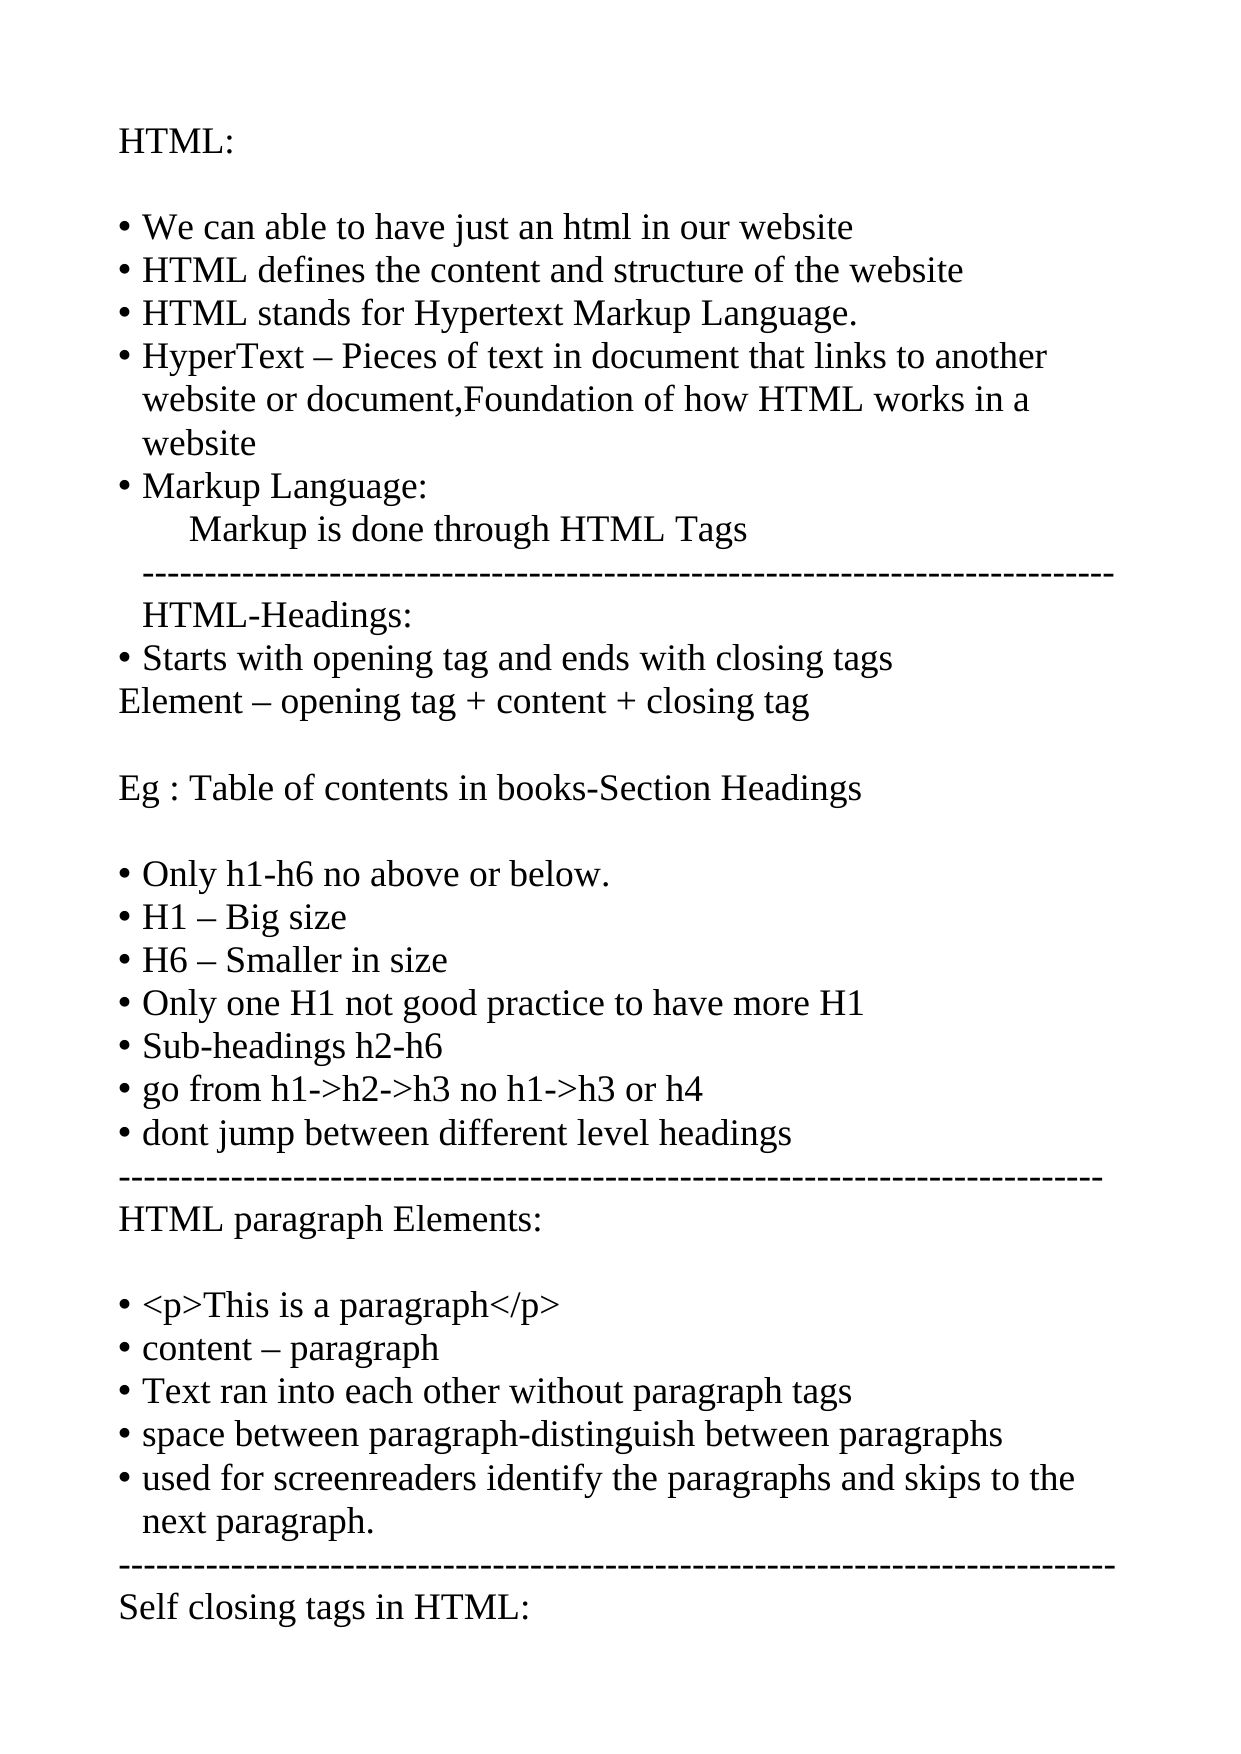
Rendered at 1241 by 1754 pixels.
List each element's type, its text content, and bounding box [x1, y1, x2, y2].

list Only h1-h6 no above or below. [118, 851, 1122, 894]
list Only one H1 not good practice to have more H1 [118, 981, 1122, 1024]
text Eg : Table of contents in books-Section Headings [118, 765, 1122, 808]
list HTML defines the content and structure of the website [118, 247, 1122, 291]
list used for screenreaders identify the paragraphs and skips to the next paragraph. [118, 1455, 1122, 1541]
text HTML paragraph Elements: [118, 1196, 1122, 1239]
list H1 – Big size [118, 894, 1122, 937]
list HTML stands for Hypertext Markup Language. [118, 291, 1122, 334]
list Starts with opening tag and ends with closing tags [118, 636, 1122, 679]
list HTML-Headings: [118, 592, 1122, 636]
list go from h1->h2->h3 no h1->h3 or h4 [118, 1067, 1122, 1110]
list HyperText – Pieces of text in document that links to another website or document,Foundation of how HTML works in a website [118, 334, 1122, 463]
text Element – opening tag + content + closing tag [118, 679, 1122, 722]
list content – paragraph [118, 1326, 1122, 1369]
list Sub-headings h2-h6 [118, 1024, 1122, 1067]
list We can able to have just an html in our website [118, 204, 1122, 247]
list space between paragraph-distinguish between paragraphs [118, 1412, 1122, 1455]
text -------------------------------------------------------------------------------- [118, 1541, 1122, 1584]
list dont jump between different level headings [118, 1110, 1122, 1153]
list Markup Language: [118, 463, 1122, 506]
text HTML: [118, 118, 1122, 161]
list H6 – Smaller in size [118, 937, 1122, 981]
text ------------------------------------------------------------------------------- [118, 1153, 1122, 1196]
list Markup is done through HTML Tags ------------------------------------------------------------------------------ [118, 506, 1122, 592]
list <p>This is a paragraph</p> [118, 1282, 1122, 1326]
text Self closing tags in HTML: [118, 1584, 1122, 1627]
list Text ran into each other without paragraph tags [118, 1369, 1122, 1412]
